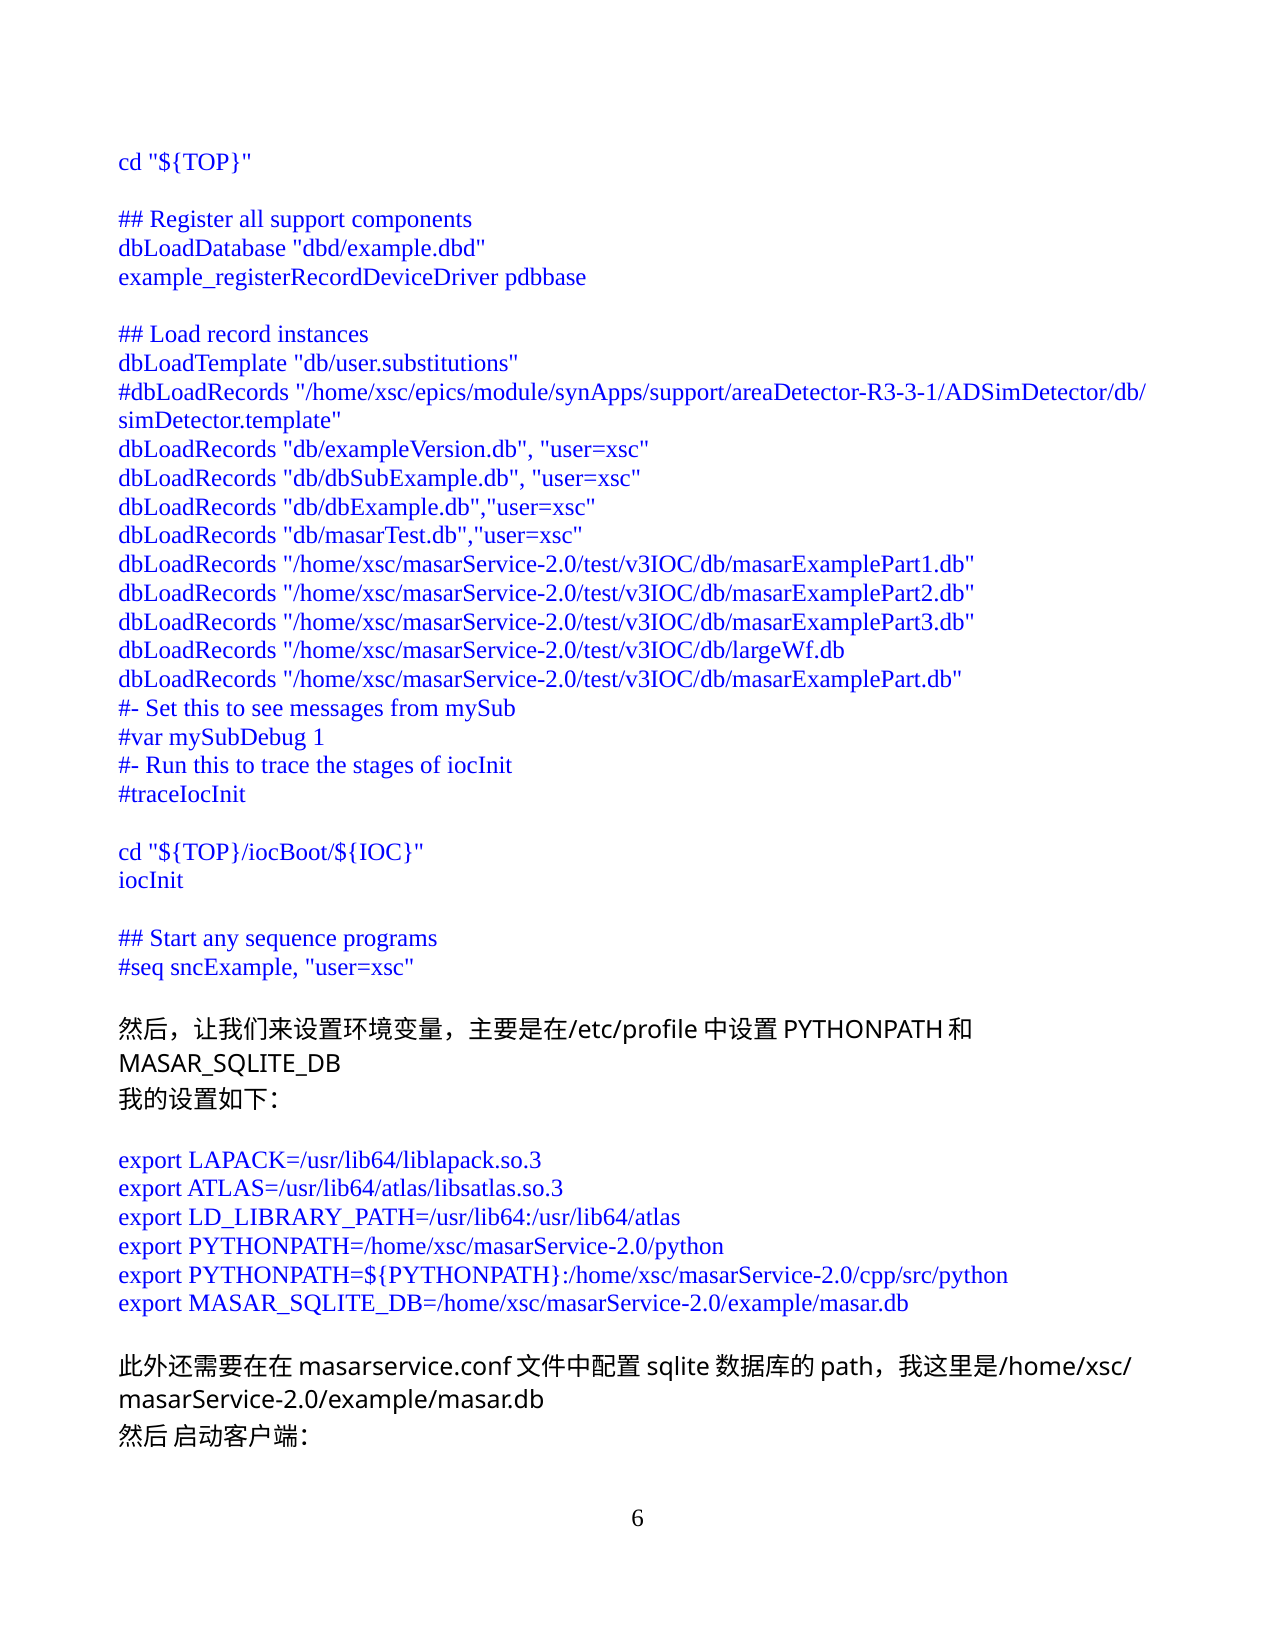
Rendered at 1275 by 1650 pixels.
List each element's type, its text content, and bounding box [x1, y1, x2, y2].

text iocInit [118, 866, 1157, 894]
text export PYTHONPATH=/home/xsc/masarService-2.0/python [118, 1231, 1157, 1260]
text export LAPACK=/usr/lib64/liblapack.so.3 [118, 1145, 1157, 1173]
text dbLoadRecords "/home/xsc/masarService-2.0/test/v3IOC/db/masarExamplePart2.db" [118, 578, 1157, 607]
text export MASAR_SQLITE_DB=/home/xsc/masarService-2.0/example/masar.db [118, 1288, 1157, 1317]
text cd "${TOP}/iocBoot/${IOC}" [118, 837, 1157, 866]
text ## Start any sequence programs [118, 923, 1157, 952]
text example_registerRecordDeviceDriver pdbbase [118, 262, 1157, 291]
text #traceIocInit [118, 779, 1157, 808]
text dbLoadRecords "db/masarTest.db","user=xsc" [118, 521, 1157, 549]
text ## Register all support components [118, 204, 1157, 233]
text dbLoadRecords "/home/xsc/masarService-2.0/test/v3IOC/db/masarExamplePart1.db" [118, 549, 1157, 578]
text dbLoadRecords "/home/xsc/masarService-2.0/test/v3IOC/db/masarExamplePart.db" [118, 664, 1157, 693]
text dbLoadRecords "/home/xsc/masarService-2.0/test/v3IOC/db/largeWf.db [118, 636, 1157, 664]
text dbLoadRecords "/home/xsc/masarService-2.0/test/v3IOC/db/masarExamplePart3.db" [118, 607, 1157, 636]
text 然后 启动客户端： [118, 1416, 1157, 1452]
text dbLoadRecords "db/dbSubExample.db", "user=xsc" [118, 463, 1157, 492]
text #- Set this to see messages from mySub [118, 693, 1157, 722]
text dbLoadRecords "db/exampleVersion.db", "user=xsc" [118, 434, 1157, 463]
text #dbLoadRecords "/home/xsc/epics/module/synApps/support/areaDetector-R3-3-1/ADSimDetector/db/simDetector.template" [118, 377, 1157, 434]
text 此外还需要在在masarservice.conf文件中配置sqlite数据库的path，我这里是/home/xsc/masarService-2.0/example/masar.db [118, 1346, 1157, 1416]
text 然后，让我们来设置环境变量，主要是在/etc/profile中设置PYTHONPATH和MASAR_SQLITE_DB [118, 1009, 1157, 1080]
text #var mySubDebug 1 [118, 722, 1157, 751]
text ## Load record instances [118, 319, 1157, 348]
text 我的设置如下： [118, 1080, 1157, 1116]
text export ATLAS=/usr/lib64/atlas/libsatlas.so.3 [118, 1173, 1157, 1202]
text #- Run this to trace the stages of iocInit [118, 751, 1157, 779]
text dbLoadTemplate "db/user.substitutions" [118, 348, 1157, 377]
text export PYTHONPATH=${PYTHONPATH}:/home/xsc/masarService-2.0/cpp/src/python [118, 1260, 1157, 1288]
text cd "${TOP}" [118, 147, 1157, 176]
text export LD_LIBRARY_PATH=/usr/lib64:/usr/lib64/atlas [118, 1202, 1157, 1231]
text #seq sncExample, "user=xsc" [118, 952, 1157, 981]
text dbLoadRecords "db/dbExample.db","user=xsc" [118, 492, 1157, 521]
text dbLoadDatabase "dbd/example.dbd" [118, 233, 1157, 262]
